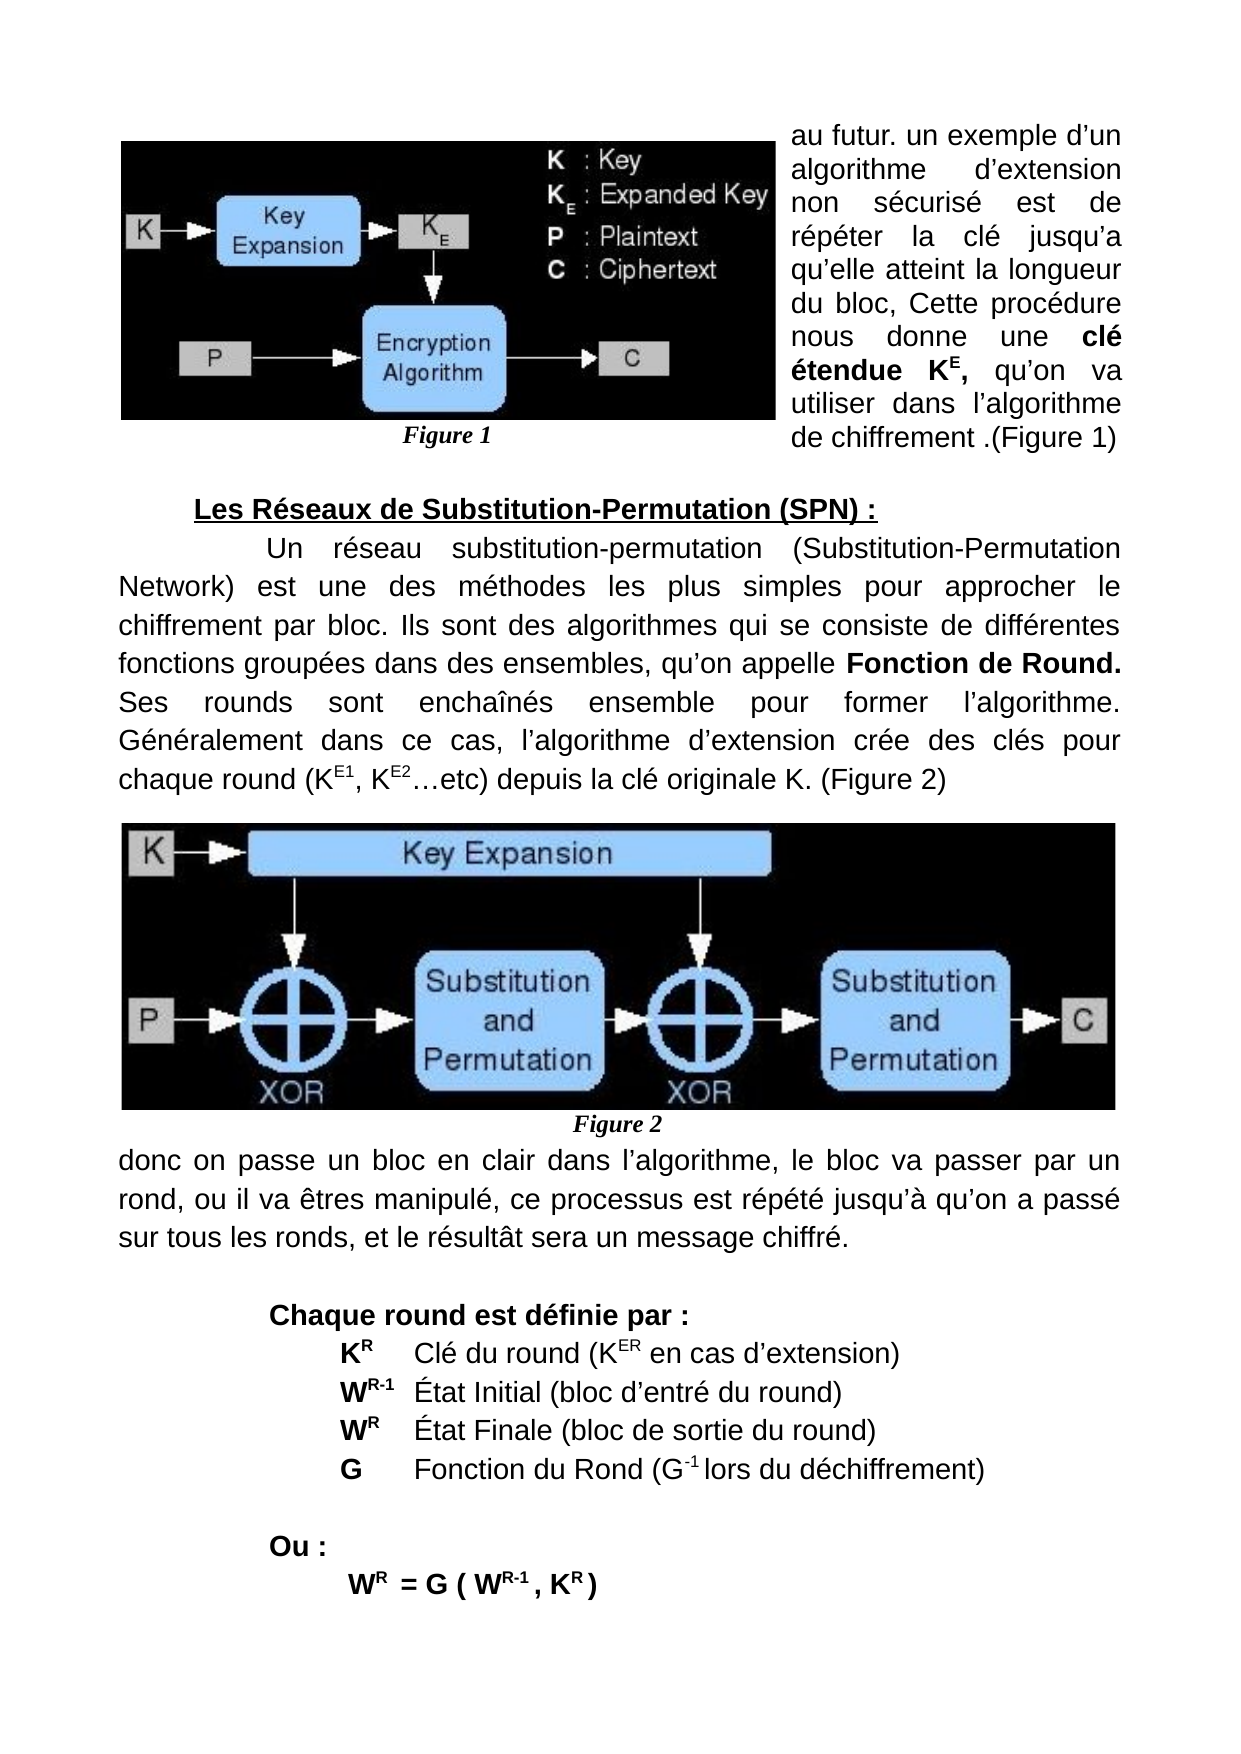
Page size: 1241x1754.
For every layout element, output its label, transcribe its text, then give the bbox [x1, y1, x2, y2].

text Figure 1 [121, 420, 776, 448]
text KR Clé du round (KER en cas d’extension) [118, 1336, 1122, 1369]
text au futur. un exemple d’un algorithme d’extension non sécurisé est de répéter la clé jusqu’a qu’elle atteint la longueur du bloc, Cette procédure nous donne une clé étendue KE, qu’on va utiliser dans l’algorithme de chiffrement .(Figure 1) [118, 118, 1122, 453]
text Chaque round est définie par : [118, 1297, 1122, 1331]
picture [121, 823, 1116, 1110]
text WR État Finale (bloc de sortie du round) [118, 1413, 1122, 1447]
picture [121, 141, 776, 420]
text donc on passe un bloc en clair dans l’algorithme, le bloc va passer par un rond, ou il va êtres manipulé, ce processus est répété jusqu’à qu’on a passé sur tous les ronds, et le résultât sera un message chiffré. [118, 800, 1122, 1254]
text G Fonction du Rond (G-1 lors du déchiffrement) [118, 1452, 1122, 1485]
text Ou : [118, 1529, 1122, 1562]
text Les Réseaux de Substitution-Permutation (SPN) : [118, 492, 1122, 526]
text Figure 2 [122, 1110, 1116, 1138]
text WR = G ( WR-1 , KR ) [118, 1567, 1122, 1601]
text Un réseau substitution-permutation (Substitution-Permutation Network) est une des méthodes les plus simples pour approcher le chiffrement par bloc. Ils sont des algorithmes qui se consiste de différentes fonctions groupées dans des ensembles, qu’on appelle Fonction de Round. Ses rounds sont enchaînés ensemble pour former l’algorithme. Généralement dans ce cas, l’algorithme d’extension crée des clés pour chaque round (KE1, KE2…etc) depuis la clé originale K. (Figure 2) [118, 531, 1122, 795]
text WR-1 État Initial (bloc d’entré du round) [118, 1374, 1122, 1408]
